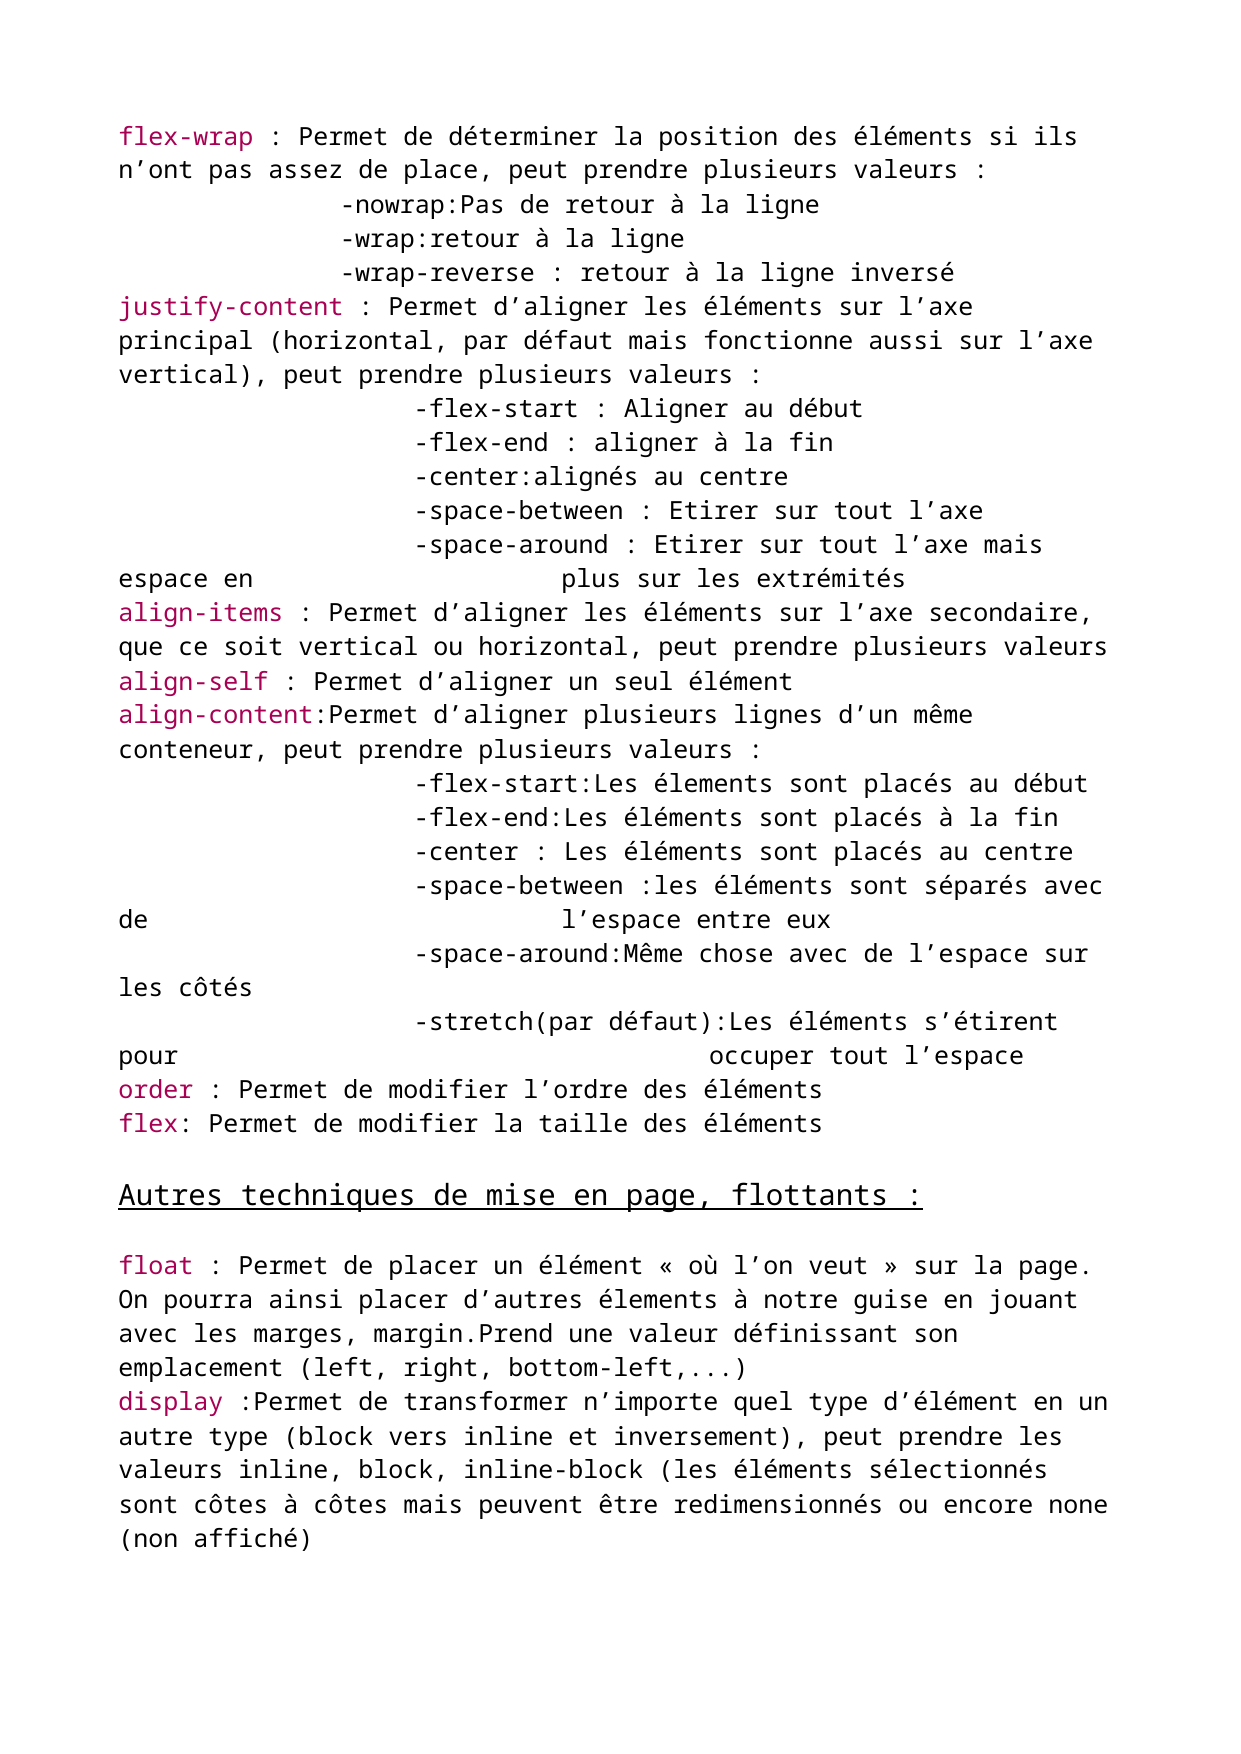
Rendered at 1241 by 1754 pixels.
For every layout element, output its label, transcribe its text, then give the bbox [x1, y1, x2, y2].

text align-items : Permet d’aligner les éléments sur l’axe secondaire, que ce soit vertical ou horizontal, peut prendre plusieurs valeurs [118, 595, 1122, 663]
text flex-wrap : Permet de déterminer la position des éléments si ils n’ont pas assez de place, peut prendre plusieurs valeurs : [118, 118, 1122, 186]
text -wrap-reverse : retour à la ligne inversé [118, 254, 1122, 288]
text -flex-end : aligner à la fin [118, 425, 1122, 459]
text -flex-end:Les éléments sont placés à la fin [118, 799, 1122, 833]
text flex: Permet de modifier la taille des éléments [118, 1106, 1122, 1140]
text -center:alignés au centre [118, 459, 1122, 493]
text -nowrap:Pas de retour à la ligne [118, 186, 1122, 220]
text order : Permet de modifier l’ordre des éléments [118, 1072, 1122, 1106]
text -space-between :les éléments sont séparés avec de l’espace entre eux [118, 867, 1122, 936]
text justify-content : Permet d’aligner les éléments sur l’axe principal (horizontal, par défaut mais fonctionne aussi sur l’axe vertical), peut prendre plusieurs valeurs : [118, 288, 1122, 391]
text -flex-start:Les élements sont placés au début [118, 765, 1122, 799]
text align-content:Permet d’aligner plusieurs lignes d’un même conteneur, peut prendre plusieurs valeurs : [118, 697, 1122, 765]
text display :Permet de transformer n’importe quel type d’élément en un autre type (block vers inline et inversement), peut prendre les valeurs inline, block, inline-block (les éléments sélectionnés sont côtes à côtes mais peuvent être redimensionnés ou encore none (non affiché) [118, 1384, 1122, 1554]
text -flex-start : Aligner au début [118, 391, 1122, 425]
text -space-around:Même chose avec de l’espace sur les côtés [118, 936, 1122, 1004]
text -stretch(par défaut):Les éléments s’étirent pour occuper tout l’espace [118, 1004, 1122, 1072]
text -center : Les éléments sont placés au centre [118, 833, 1122, 867]
text align-self : Permet d’aligner un seul élément [118, 663, 1122, 697]
text -space-around : Etirer sur tout l’axe mais espace en plus sur les extrémités [118, 527, 1122, 595]
text -wrap:retour à la ligne [118, 220, 1122, 254]
text -space-between : Etirer sur tout l’axe [118, 493, 1122, 527]
text Autres techniques de mise en page, flottants : [118, 1174, 1122, 1214]
text float : Permet de placer un élément « où l’on veut » sur la page. On pourra ainsi placer d’autres élements à notre guise en jouant avec les marges, margin.Prend une valeur définissant son emplacement (left, right, bottom-left,...) [118, 1248, 1122, 1384]
